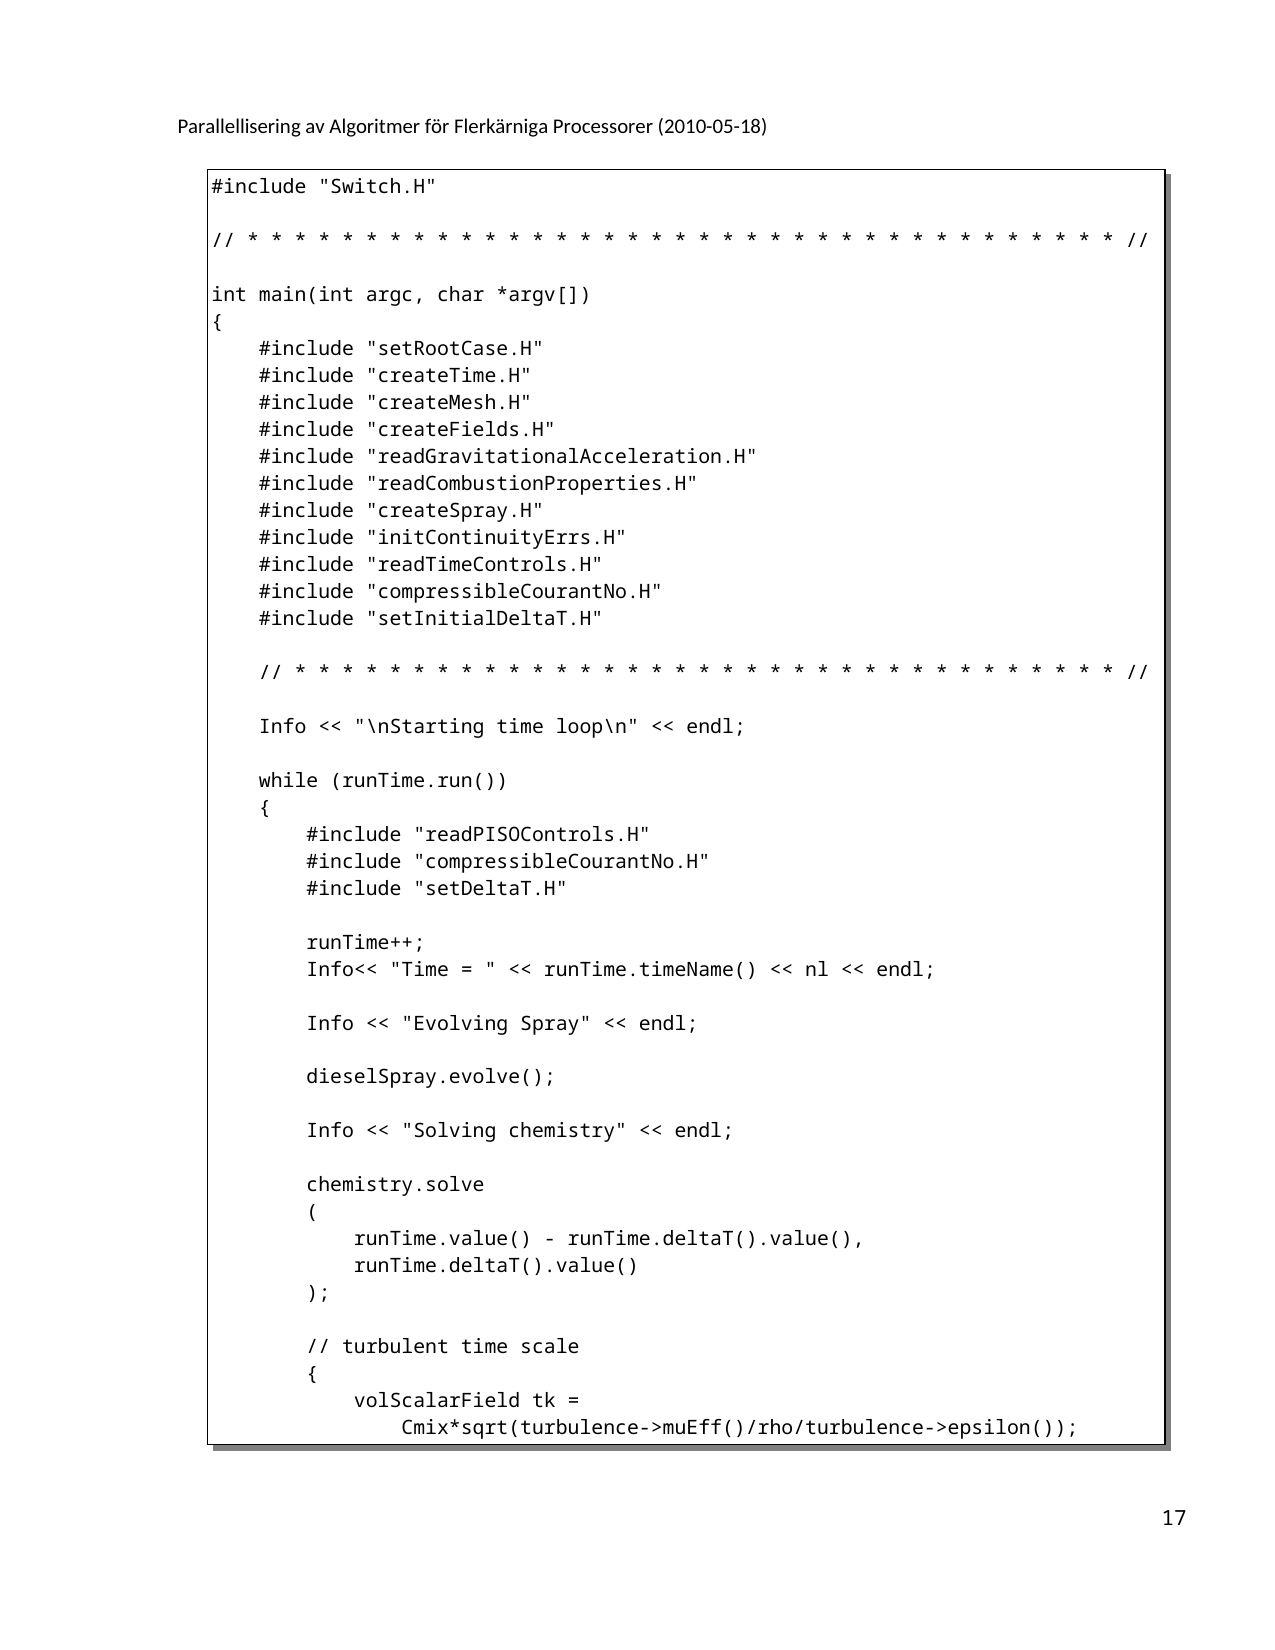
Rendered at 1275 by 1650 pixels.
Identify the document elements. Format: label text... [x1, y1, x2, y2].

text #include "readPISOControls.H" [208, 816, 1164, 843]
text #include "setRootCase.H" [208, 330, 1164, 357]
text ); [208, 1274, 1164, 1306]
text { [208, 1356, 1164, 1382]
text Info << "Evolving Spray" << endl; [208, 1005, 1164, 1036]
text // turbulent time scale [208, 1328, 1164, 1356]
text runTime.deltaT().value() [208, 1248, 1164, 1274]
text // * * * * * * * * * * * * * * * * * * * * * * * * * * * * * * * * * * * // [208, 654, 1164, 685]
text Info<< "Time = " << runTime.timeName() << nl << endl; [208, 951, 1164, 982]
text #include "setInitialDeltaT.H" [208, 600, 1164, 631]
text #include "readGravitationalAcceleration.H" [208, 438, 1164, 465]
text #include "createFields.H" [208, 411, 1164, 438]
text int main(int argc, char *argv[]) [208, 276, 1164, 303]
text volScalarField tk = [208, 1382, 1164, 1409]
text #include "initContinuityErrs.H" [208, 519, 1164, 546]
text ( [208, 1194, 1164, 1221]
text #include "Switch.H" [208, 170, 1164, 199]
text Info << "\nStarting time loop\n" << endl; [208, 708, 1164, 739]
text #include "readTimeControls.H" [208, 546, 1164, 573]
text #include "createTime.H" [208, 357, 1164, 384]
text runTime.value() - runTime.deltaT().value(), [208, 1221, 1164, 1248]
text #include "createMesh.H" [208, 384, 1164, 411]
text Cmix*sqrt(turbulence->muEff()/rho/turbulence->epsilon()); [208, 1409, 1164, 1444]
text { [208, 789, 1164, 816]
text #include "setDeltaT.H" [208, 870, 1164, 901]
text #include "compressibleCourantNo.H" [208, 573, 1164, 600]
text chemistry.solve [208, 1167, 1164, 1194]
text // * * * * * * * * * * * * * * * * * * * * * * * * * * * * * * * * * * * * * // [208, 222, 1164, 253]
text dieselSpray.evolve(); [208, 1059, 1164, 1090]
text #include "createSpray.H" [208, 492, 1164, 519]
text while (runTime.run()) [208, 762, 1164, 789]
text Info << "Solving chemistry" << endl; [208, 1113, 1164, 1144]
text runTime++; [208, 924, 1164, 951]
text { [208, 303, 1164, 330]
text #include "readCombustionProperties.H" [208, 465, 1164, 492]
text #include "compressibleCourantNo.H" [208, 843, 1164, 870]
